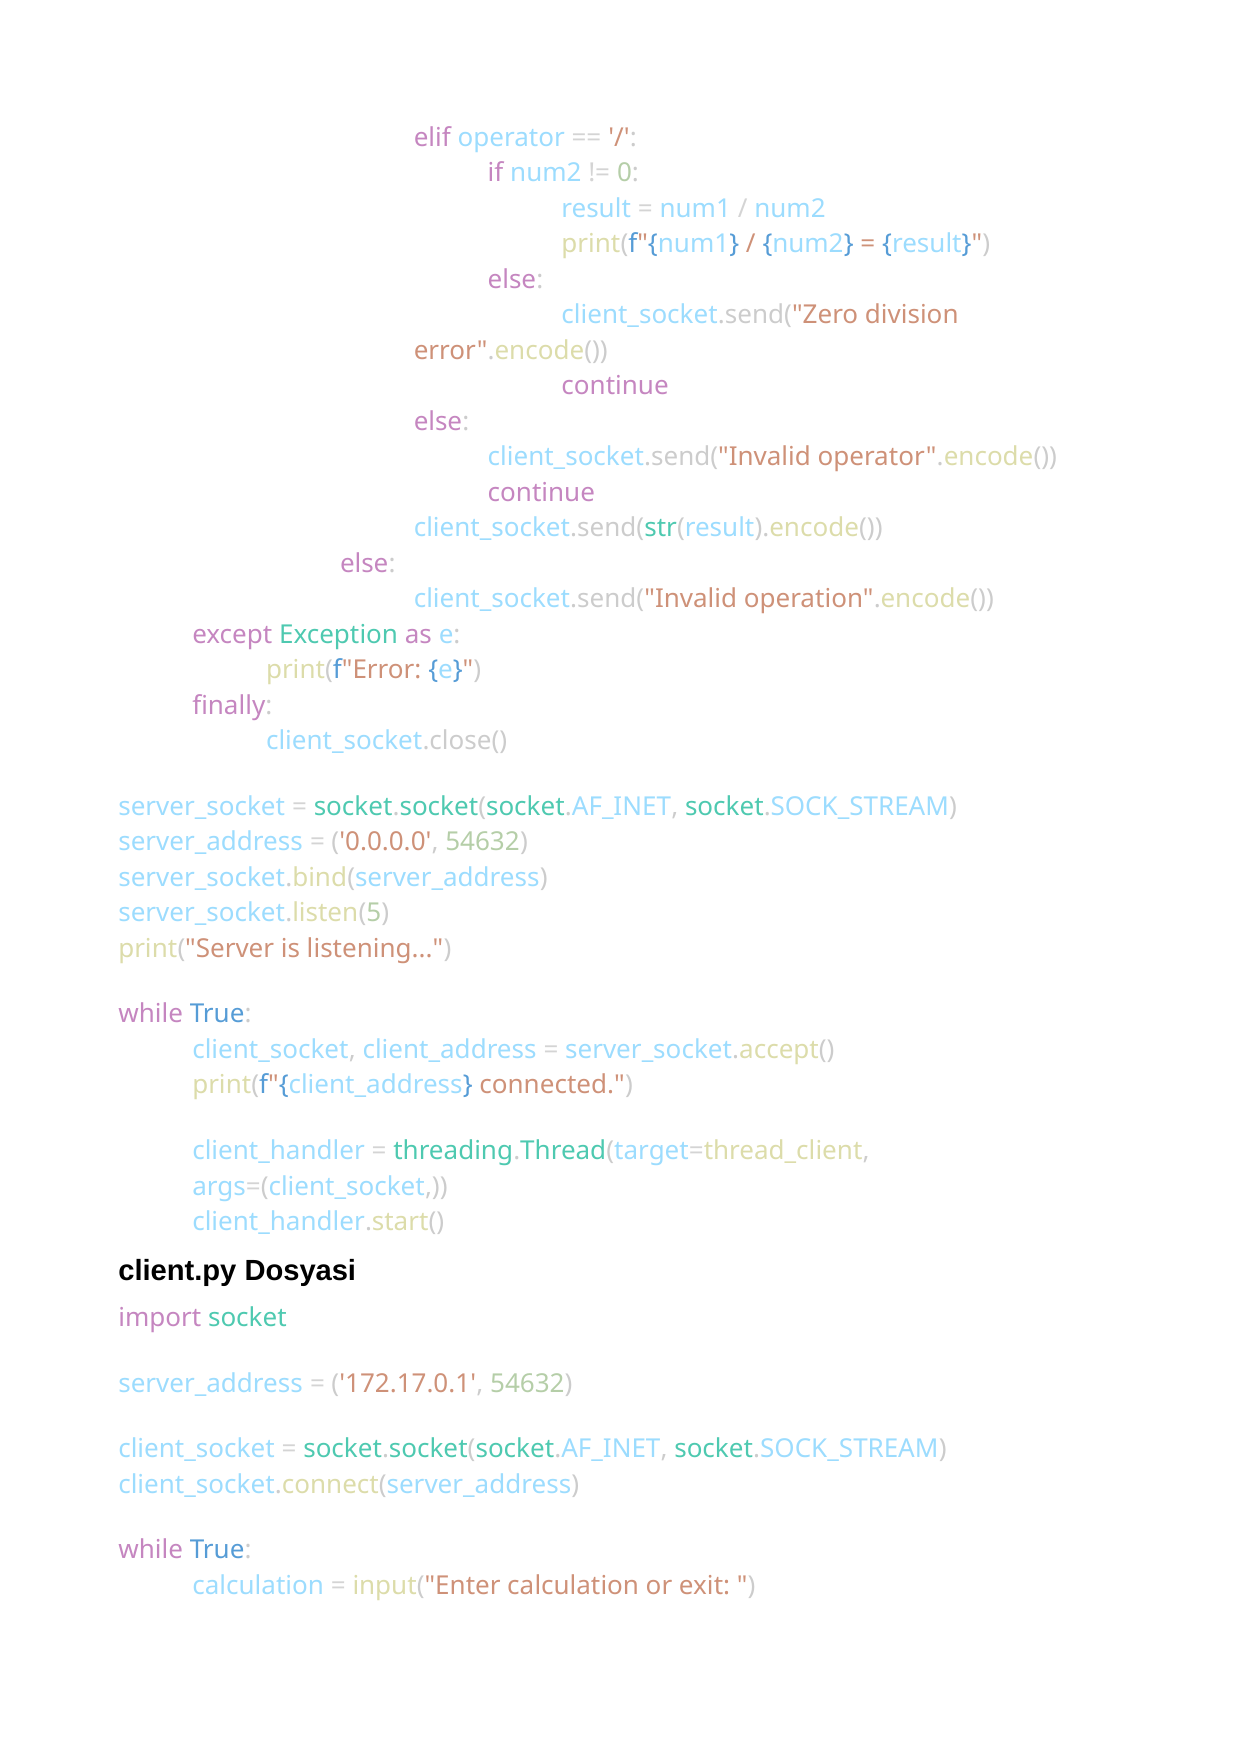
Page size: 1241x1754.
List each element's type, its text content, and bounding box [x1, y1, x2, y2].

text while True: [118, 995, 1122, 1031]
text print(f"{client_address} connected.") [192, 1066, 1122, 1102]
text print("Server is listening...") [118, 929, 1122, 965]
text client_socket.close() [192, 722, 1122, 757]
text client_handler = threading.Thread(target=thread_client, args=(client_socket,)) [192, 1132, 1122, 1203]
text calculation = input("Enter calculation or exit: ") [118, 1566, 1122, 1602]
text import socket [118, 1299, 1122, 1334]
text client_socket.send("Invalid operation".encode()) [340, 580, 1122, 615]
subtitle client.py Dosyasi [118, 1253, 1122, 1286]
text client_handler.start() [192, 1203, 1122, 1238]
text while True: [118, 1531, 1122, 1566]
text client_socket.connect(server_address) [118, 1465, 1122, 1501]
text finally: [192, 686, 1122, 722]
text except Exception as e: [192, 615, 1122, 651]
text elif operator == '/': [413, 118, 1122, 154]
text client_socket.send("Invalid operator".encode()) [413, 438, 1122, 473]
text server_socket.bind(server_address) [118, 858, 1122, 894]
text client_socket.send("Zero division error".encode()) [413, 296, 1122, 367]
text server_socket = socket.socket(socket.AF_INET, socket.SOCK_STREAM) [118, 787, 1122, 823]
text client_socket = socket.socket(socket.AF_INET, socket.SOCK_STREAM) [118, 1430, 1122, 1465]
text print(f"Error: {e}") [192, 651, 1122, 686]
text print(f"{num1} / {num2} = {result}") [413, 225, 1122, 260]
text client_socket.send(str(result).encode()) [413, 509, 1122, 544]
text client_socket, client_address = server_socket.accept() [192, 1031, 1122, 1066]
text result = num1 / num2 [413, 189, 1122, 225]
text else: [340, 544, 1122, 580]
text else: [413, 402, 1122, 438]
text else: [413, 260, 1122, 296]
text server_address = ('172.17.0.1', 54632) [118, 1364, 1122, 1400]
text continue [413, 367, 1122, 402]
text server_address = ('0.0.0.0', 54632) [118, 823, 1122, 858]
text server_socket.listen(5) [118, 894, 1122, 929]
text if num2 != 0: [413, 154, 1122, 189]
text continue [413, 473, 1122, 509]
